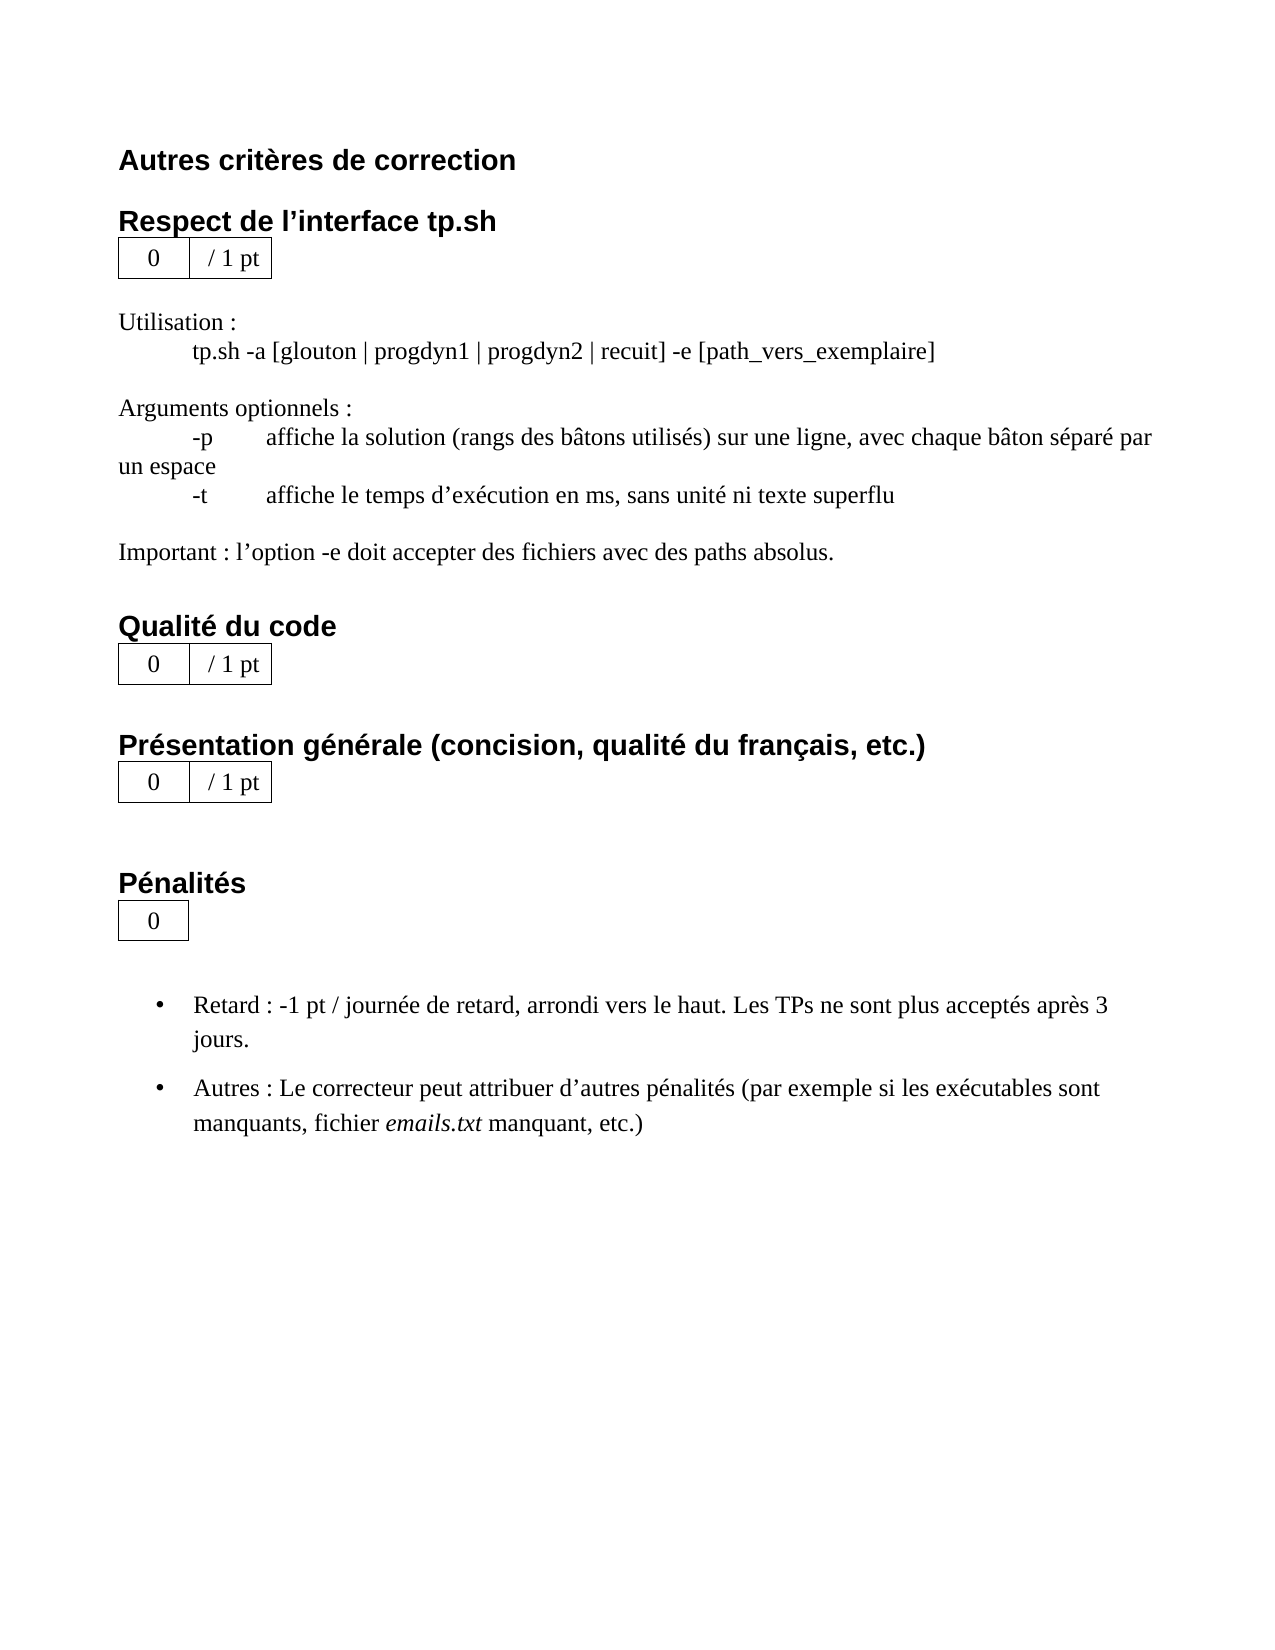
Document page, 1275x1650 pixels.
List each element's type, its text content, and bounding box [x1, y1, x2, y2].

table_header 0 [119, 901, 188, 940]
subtitle Présentation générale (concision, qualité du français, etc.) [118, 727, 1157, 761]
subtitle Pénalités [118, 866, 1157, 899]
text Utilisation : [118, 307, 1157, 336]
list Retard : -1 pt / journée de retard, arrondi vers le haut. Les TPs ne sont plus acceptés après 3 jours. [156, 990, 1157, 1053]
text Arguments optionnels : [118, 393, 1157, 422]
subtitle Autres critères de correction [118, 143, 1157, 177]
text Important : l’option -e doit accepter des fichiers avec des paths absolus. [118, 537, 1157, 566]
subtitle Qualité du code [118, 609, 1157, 643]
table_header 0 [119, 238, 189, 278]
table_header / 1 pt [190, 238, 271, 278]
text -t affiche le temps d’exécution en ms, sans unité ni texte superflu [118, 480, 1157, 508]
list Autres : Le correcteur peut attribuer d’autres pénalités (par exemple si les exécutables sont manquants, fichier emails.txt manquant, etc.) [156, 1073, 1157, 1137]
subtitle Respect de l’interface tp.sh [118, 204, 1157, 237]
table_header / 1 pt [190, 644, 271, 684]
text tp.sh -a [glouton | progdyn1 | progdyn2 | recuit] -e [path_vers_exemplaire] [118, 336, 1157, 365]
table_header / 1 pt [190, 762, 271, 802]
table_header 0 [119, 644, 189, 684]
table_header 0 [119, 762, 189, 802]
text -p affiche la solution (rangs des bâtons utilisés) sur une ligne, avec chaque bâton séparé par un espace [118, 422, 1157, 480]
